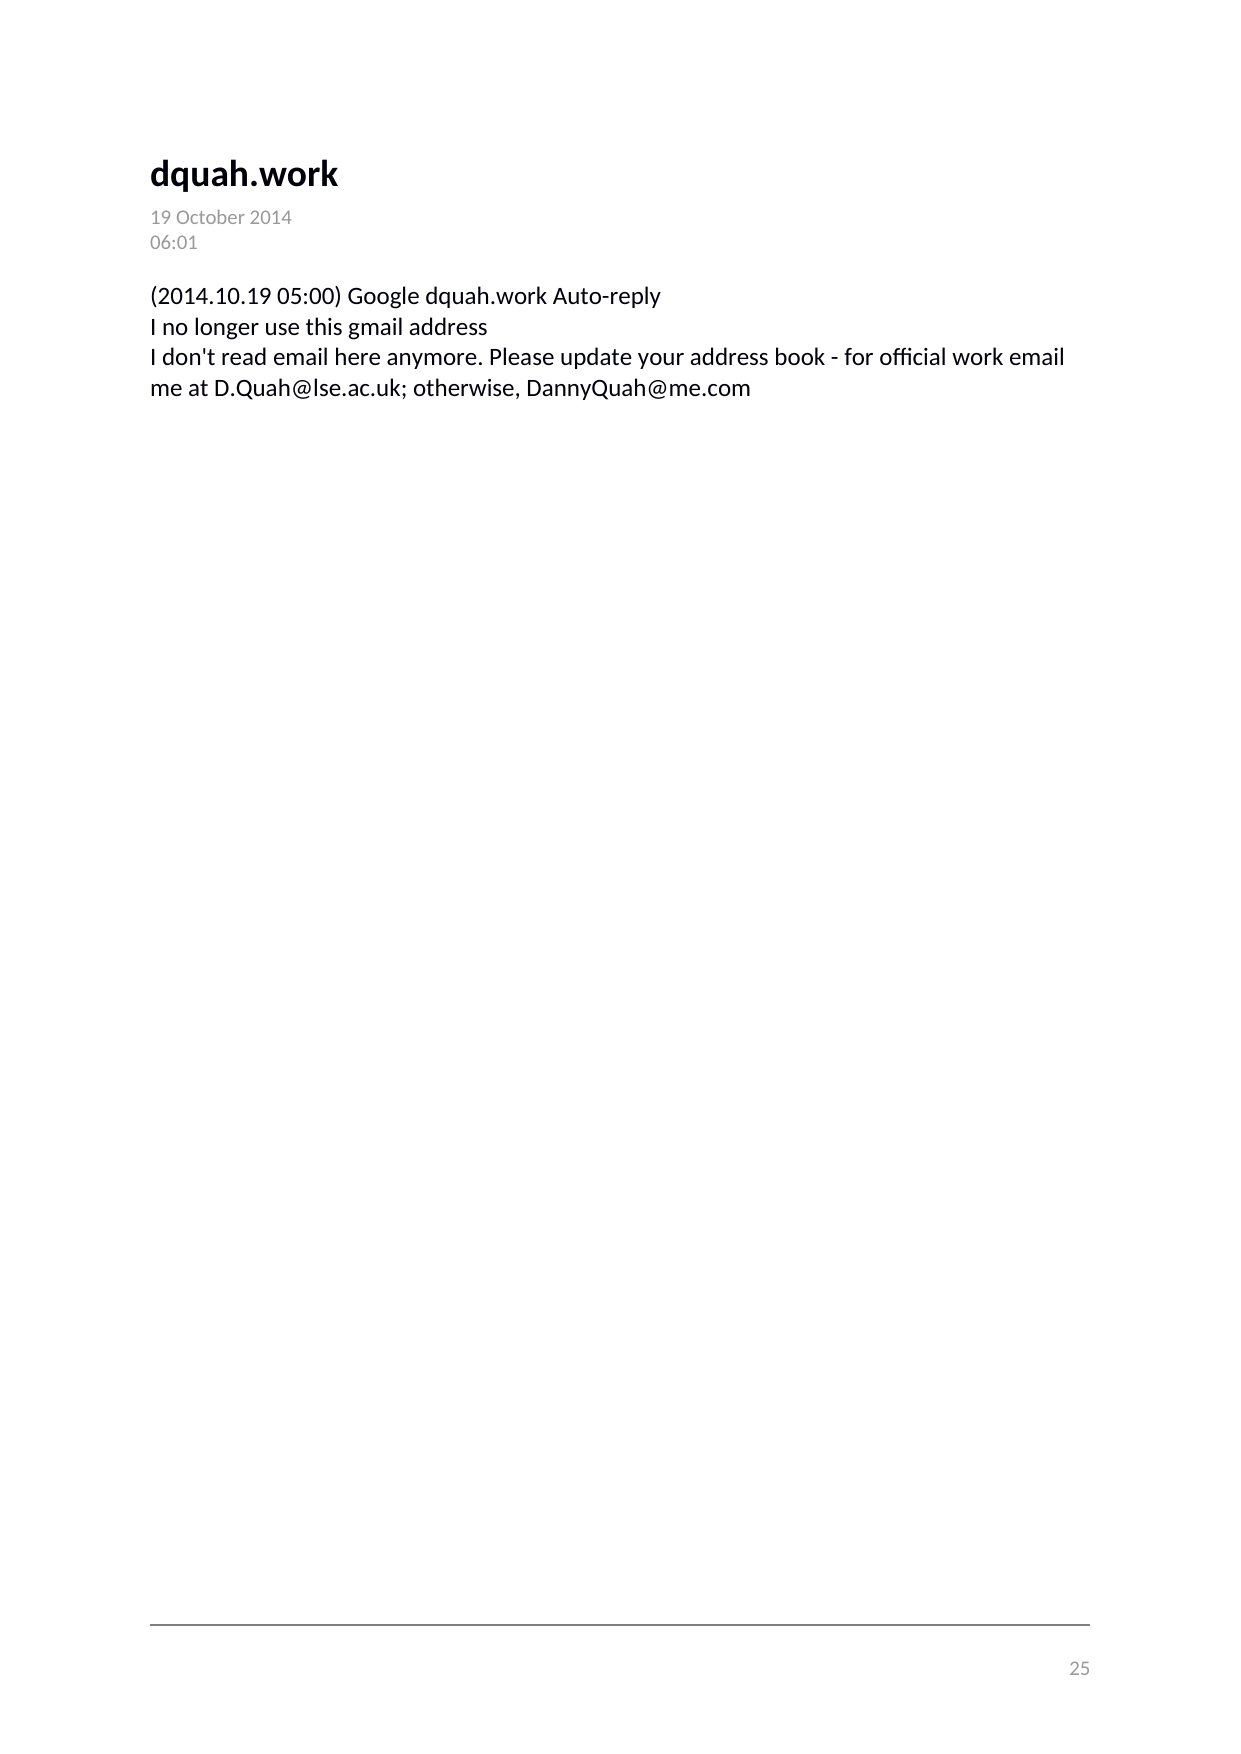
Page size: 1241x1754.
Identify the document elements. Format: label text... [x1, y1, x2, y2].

subtitle dquah.work [150, 150, 1090, 196]
text I no longer use this gmail address [150, 311, 1090, 341]
text I don't read email here anymore. Please update your address book - for official work email me at D.Quah@lse.ac.uk; otherwise, DannyQuah@me.com [150, 341, 1090, 402]
text 06:01 [150, 229, 1090, 255]
text (2014.10.19 05:00) Google dquah.work Auto-reply [150, 280, 1090, 311]
text 19 October 2014 [150, 204, 1090, 229]
